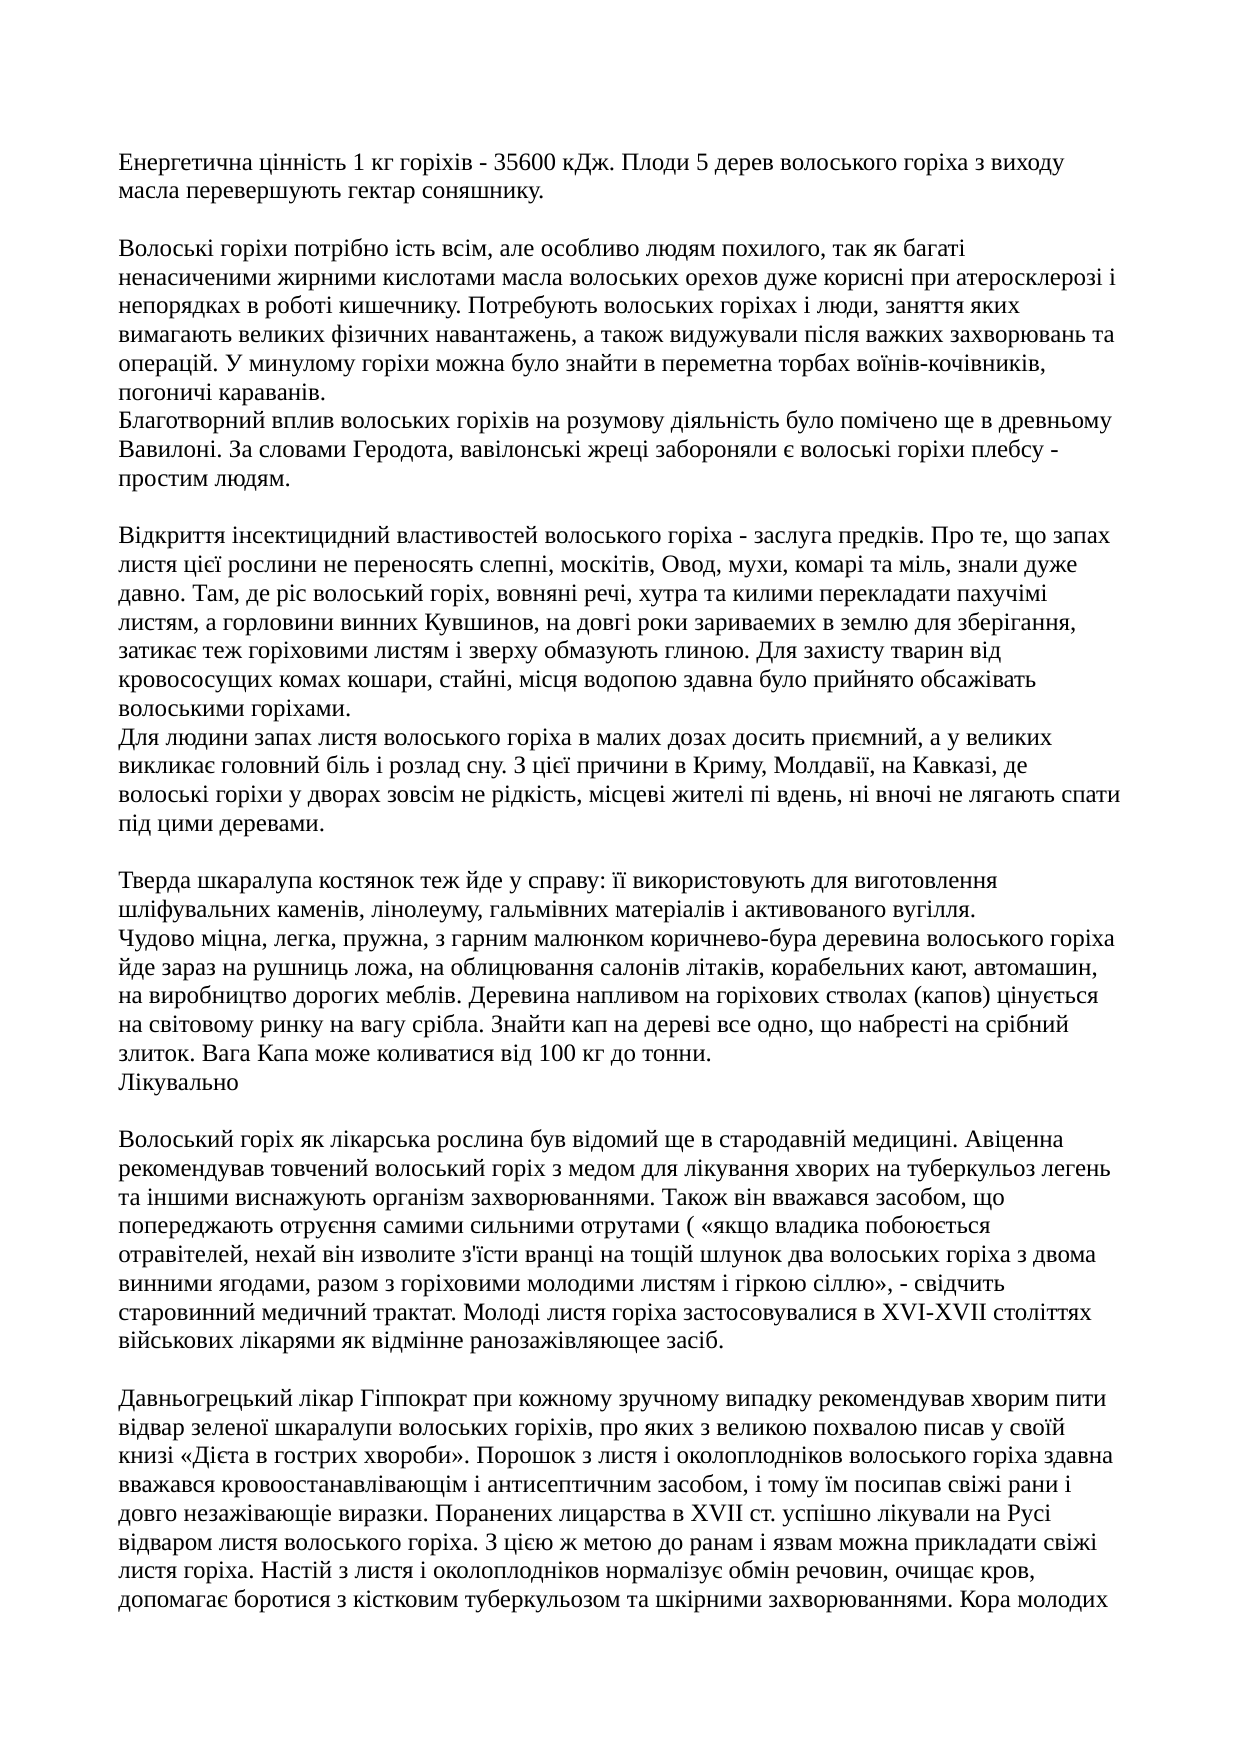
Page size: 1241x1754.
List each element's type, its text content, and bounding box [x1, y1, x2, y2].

text Давньогрецький лікар Гіппократ при кожному зручному випадку рекомендував хворим пити відвар зеленої шкаралупи волоських горіхів, про яких з великою похвалою писав у своїй книзі «Дієта в гострих хвороби». Порошок з листя і околоплодніков волоського горіха здавна вважався кровоостанавлівающім і антисептичним засобом, і тому їм посипав свіжі рани і довго незажівающіе виразки. Поранених лицарства в XVII ст. успішно лікували на Русі відваром листя волоського горіха. З цією ж метою до ранам і язвам можна прикладати свіжі листя горіха. Настій з листя і околоплодніков нормалізує обмін речовин, очищає кров, допомагає боротися з кістковим туберкульозом та шкірними захворюваннями. Кора молодих [118, 1383, 1122, 1613]
text Тверда шкаралупа костянок теж йде у справу: її використовують для виготовлення шліфувальних каменів, лінолеуму, гальмівних матеріалів і активованого вугілля. [118, 866, 1122, 923]
text Енергетична цінність 1 кг горіхів - 35600 кДж. Плоди 5 дерев волоського горіха з виходу масла перевершують гектар соняшнику. [118, 147, 1122, 204]
text Для людини запах листя волоського горіха в малих дозах досить приємний, а у великих викликає головний біль і розлад сну. З цієї причини в Криму, Молдавії, на Кавказі, де волоські горіхи у дворах зовсім не рідкість, місцеві жителі пі вдень, ні вночі не лягають спати під цими деревами. [118, 722, 1122, 837]
text Волоські горіхи потрібно iсть всім, але особливо людям похилого, так як багаті ненасиченими жирними кислотами масла волоських ореxoв дуже корисні при атеросклерозі і непорядках в роботі кишечнику. Потребують волоських горіхах і люди, заняття яких вимагають великих фізичних навантажень, а також видужували після важких захворювань та операцій. У минулому горіхи можна було знайти в переметна торбах воїнів-кочівників, погоничі караванів. [118, 233, 1122, 406]
text Чудово міцна, легка, пружна, з гарним малюнком коричнево-бура деревина волоського горіха йде зараз на рушниць ложа, на облицювання салонів літаків, корабельних кают, автомашин, на виробництво дорогих меблів. Деревина напливом на горіхових стволах (капов) цінується на світовому ринку на вагу срібла. Знайти кап на дереві все одно, що набресті на срібний злиток. Вага Капа може коливатися від 100 кг до тонни. [118, 923, 1122, 1067]
text Лікувально [118, 1067, 1122, 1096]
text Відкриття інсектицидний властивостей волоського горіха - заслуга предків. Про те, що запах листя цієї рослини не переносять слепні, москітів, Овод, мухи, комарі та міль, знали дуже давно. Там, де ріс волоський горіх, вовняні речі, хутра та килими перекладати пахучімі листям, а горловини винних Кувшинов, на довгі роки зариваемих в землю для зберігання, затикає теж горіховими листям і зверху обмазують глиною. Для захисту тварин від кровососущих комах кошари, стайні, місця водопою здавна було прийнято обсажівать волоськими горіхами. [118, 521, 1122, 722]
text Благотворний вплив волоських горіхів на розумову діяльність було помічено ще в древньому Вавилоні. За словами Геродота, вавілонські жреці забороняли є волоські горіхи плебсу - простим людям. [118, 406, 1122, 492]
text Волоський горіх як лікарська рослина був відомий ще в стародавній медицині. Авіценна рекомендував товчений волоський горіх з медом для лікування хворих на туберкульоз легень та іншими виснажують організм захворюваннями. Також він вважався засобом, що попереджають отруєння самими сильними отрутами ( «якщо владика побоюється отравітелей, нехай він изволите з'їсти вранці на тощій шлунок два волоських горіха з двома винними ягодами, разом з горіховими молодими листям і гіркою сіллю», - свідчить старовинний медичний трактат. Молоді листя горіха застосовувалися в XVI-XVII століттях військових лікарями як відмінне ранозажівляющее засіб. [118, 1124, 1122, 1354]
